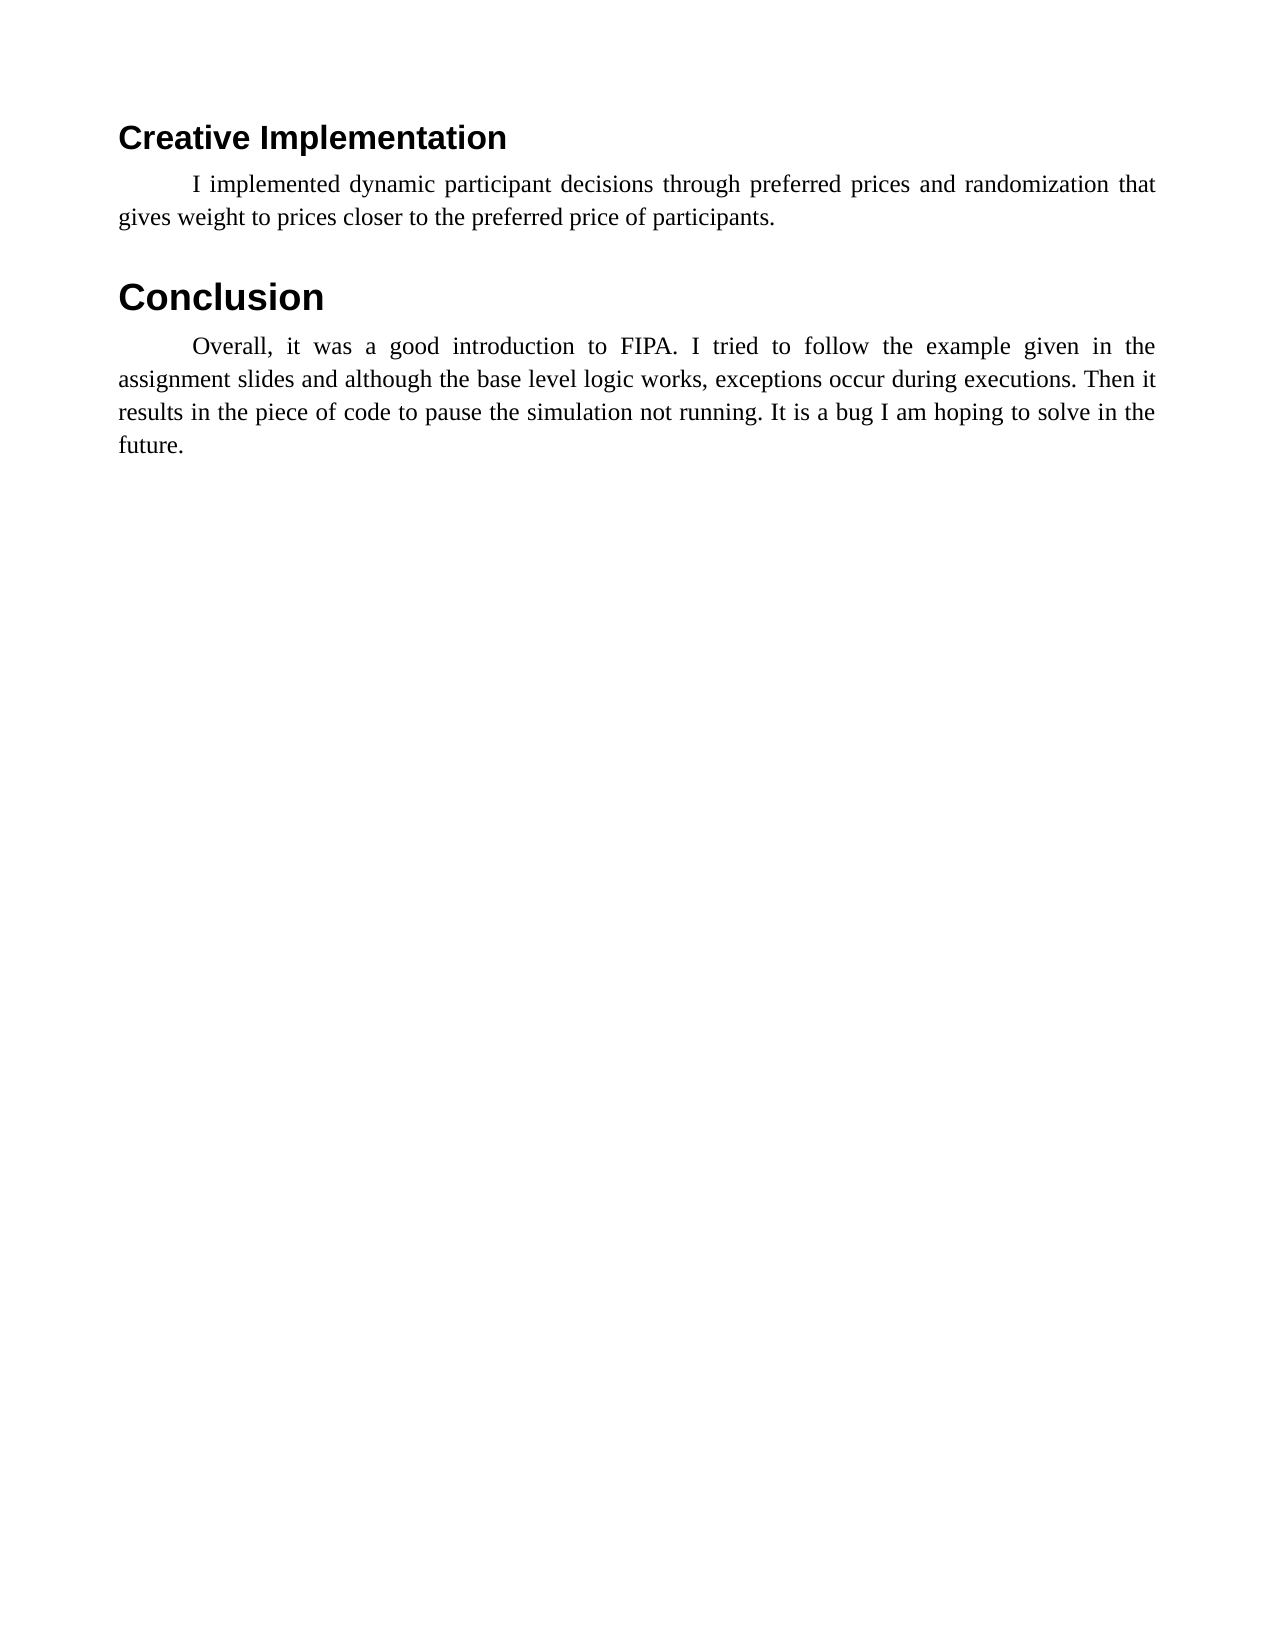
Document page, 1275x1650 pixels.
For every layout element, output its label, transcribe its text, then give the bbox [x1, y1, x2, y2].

text I implemented dynamic participant decisions through preferred prices and randomization that gives weight to prices closer to the preferred price of participants. [118, 169, 1157, 231]
subtitle Conclusion [118, 275, 1157, 318]
text Overall, it was a good introduction to FIPA. I tried to follow the example given in the assignment slides and although the base level logic works, exceptions occur during executions. Then it results in the piece of code to pause the simulation not running. It is a bug I am hoping to solve in the future. [118, 331, 1157, 459]
subtitle Creative Implementation [118, 118, 1157, 157]
